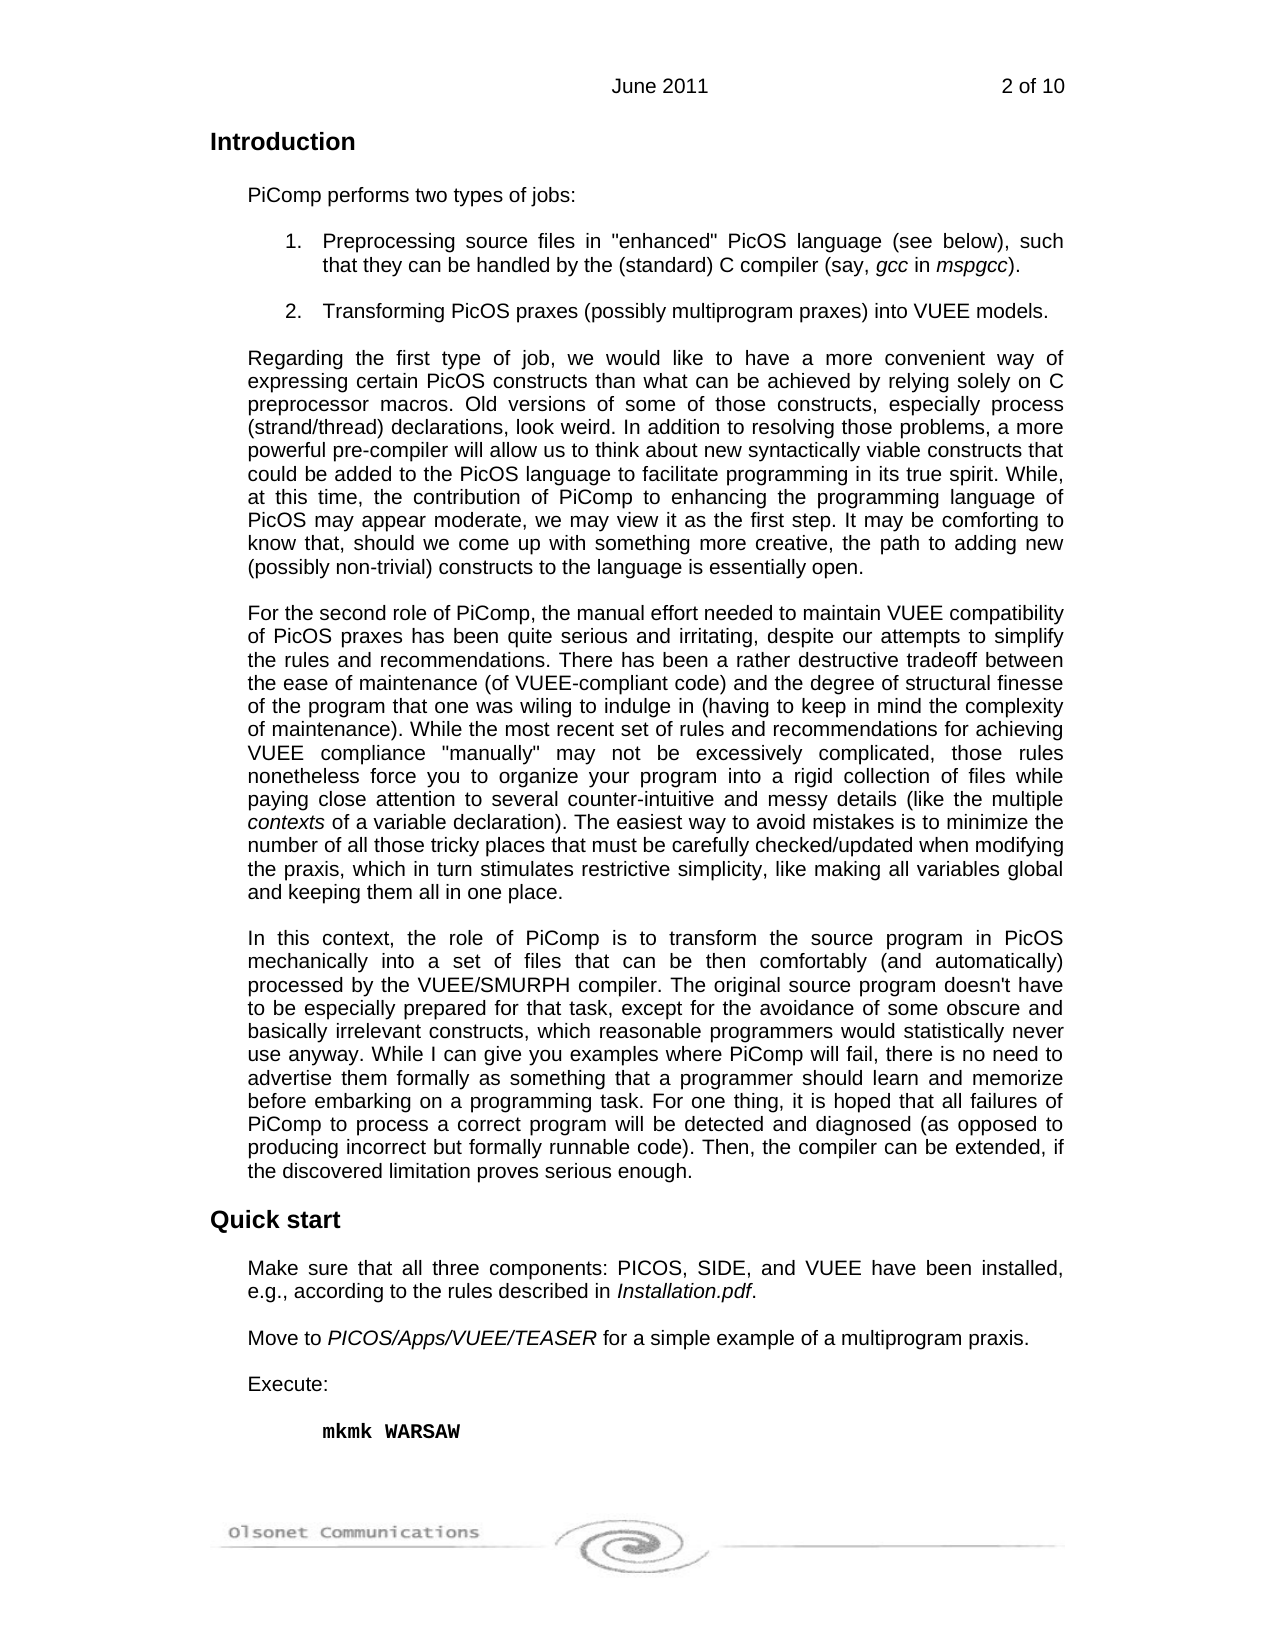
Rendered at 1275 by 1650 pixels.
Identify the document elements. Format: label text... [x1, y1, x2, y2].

list Transforming PicOS praxes (possibly multiprogram praxes) into VUEE models. [285, 300, 1065, 323]
text Execute: [247, 1373, 1065, 1396]
text mkmk WARSAW [247, 1419, 1065, 1444]
text In this context, the role of PiComp is to transform the source program in PicOS mechanically into a set of files that can be then comfortably (and automatically) processed by the VUEE/SMURPH compiler. The original source program doesn't have to be especially prepared for that task, except for the avoidance of some obscure and basically irrelevant constructs, which reasonable programmers would statistically never use anyway. While I can give you examples where PiComp will fail, there is no need to advertise them formally as something that a programmer should learn and memorize before embarking on a programming task. For one thing, it is hoped that all failures of PiComp to process a correct program will be detected and diagnosed (as opposed to producing incorrect but formally runnable code). Then, the compiler can be extended, if the discovered limitation proves serious enough. [247, 927, 1065, 1182]
text Regarding the first type of job, we would like to have a more convenient way of expressing certain PicOS constructs than what can be achieved by relying solely on C preprocessor macros. Old versions of some of those constructs, especially process (strand/thread) declarations, look weird. In addition to resolving those problems, a more powerful pre-compiler will allow us to think about new syntactically viable constructs that could be added to the PicOS language to facilitate programming in its true spirit. While, at this time, the contribution of PiComp to enhancing the programming language of PicOS may appear moderate, we may view it as the first step. It may be comforting to know that, should we come up with something more creative, the path to adding new (possibly non-trivial) constructs to the language is essentially open. [247, 346, 1065, 578]
subtitle Introduction [210, 128, 1065, 156]
text Make sure that all three components: PICOS, SIDE, and VUEE have been installed, e.g., according to the rules described in Installation.pdf. [247, 1257, 1065, 1303]
text PiComp performs two types of jobs: [247, 183, 1065, 207]
picture [210, 1504, 1065, 1596]
text For the second role of PiComp, the manual effort needed to maintain VUEE compatibility of PicOS praxes has been quite serious and irritating, despite our attempts to simplify the rules and recommendations. There has been a rather destructive tradeoff between the ease of maintenance (of VUEE-compliant code) and the degree of structural finesse of the program that one was wiling to indulge in (having to keep in mind the complexity of maintenance). While the most recent set of rules and recommendations for achieving VUEE compliance "manually" may not be excessively complicated, those rules nonetheless force you to organize your program into a rigid collection of files while paying close attention to several counter-intuitive and messy details (like the multiple contexts of a variable declaration). The easiest way to avoid mistakes is to minimize the number of all those tricky places that must be carefully checked/updated when modifying the praxis, which in turn stimulates restrictive simplicity, like making all variables global and keeping them all in one place. [247, 602, 1065, 904]
subtitle Quick start [210, 1206, 1065, 1233]
list Preprocessing source files in "enhanced" PicOS language (see below), such that they can be handled by the (standard) C compiler (say, gcc in mspgcc). [285, 230, 1065, 276]
text Move to PICOS/Apps/VUEE/TEASER for a simple example of a multiprogram praxis. [247, 1326, 1065, 1350]
